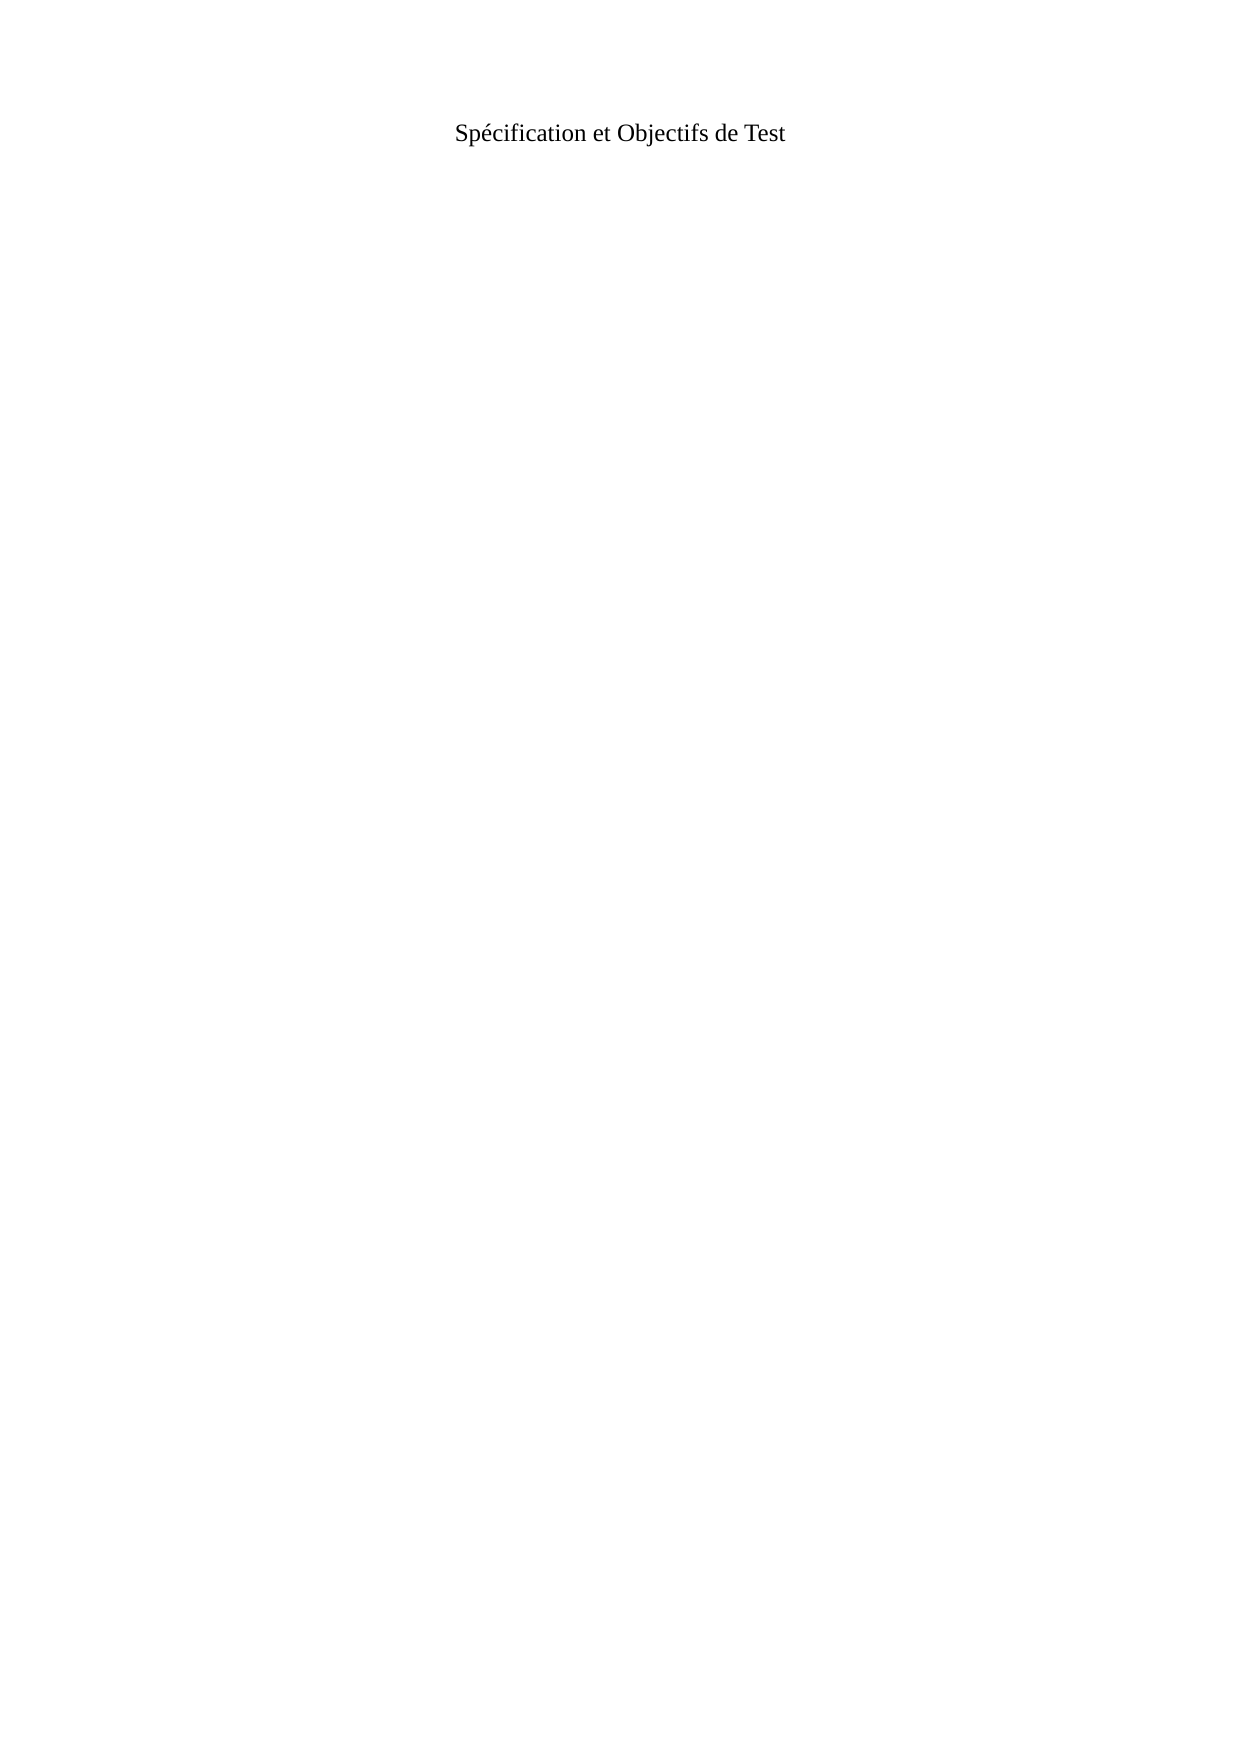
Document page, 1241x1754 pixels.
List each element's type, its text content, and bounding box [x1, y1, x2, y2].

text Spécification et Objectifs de Test [118, 118, 1122, 147]
